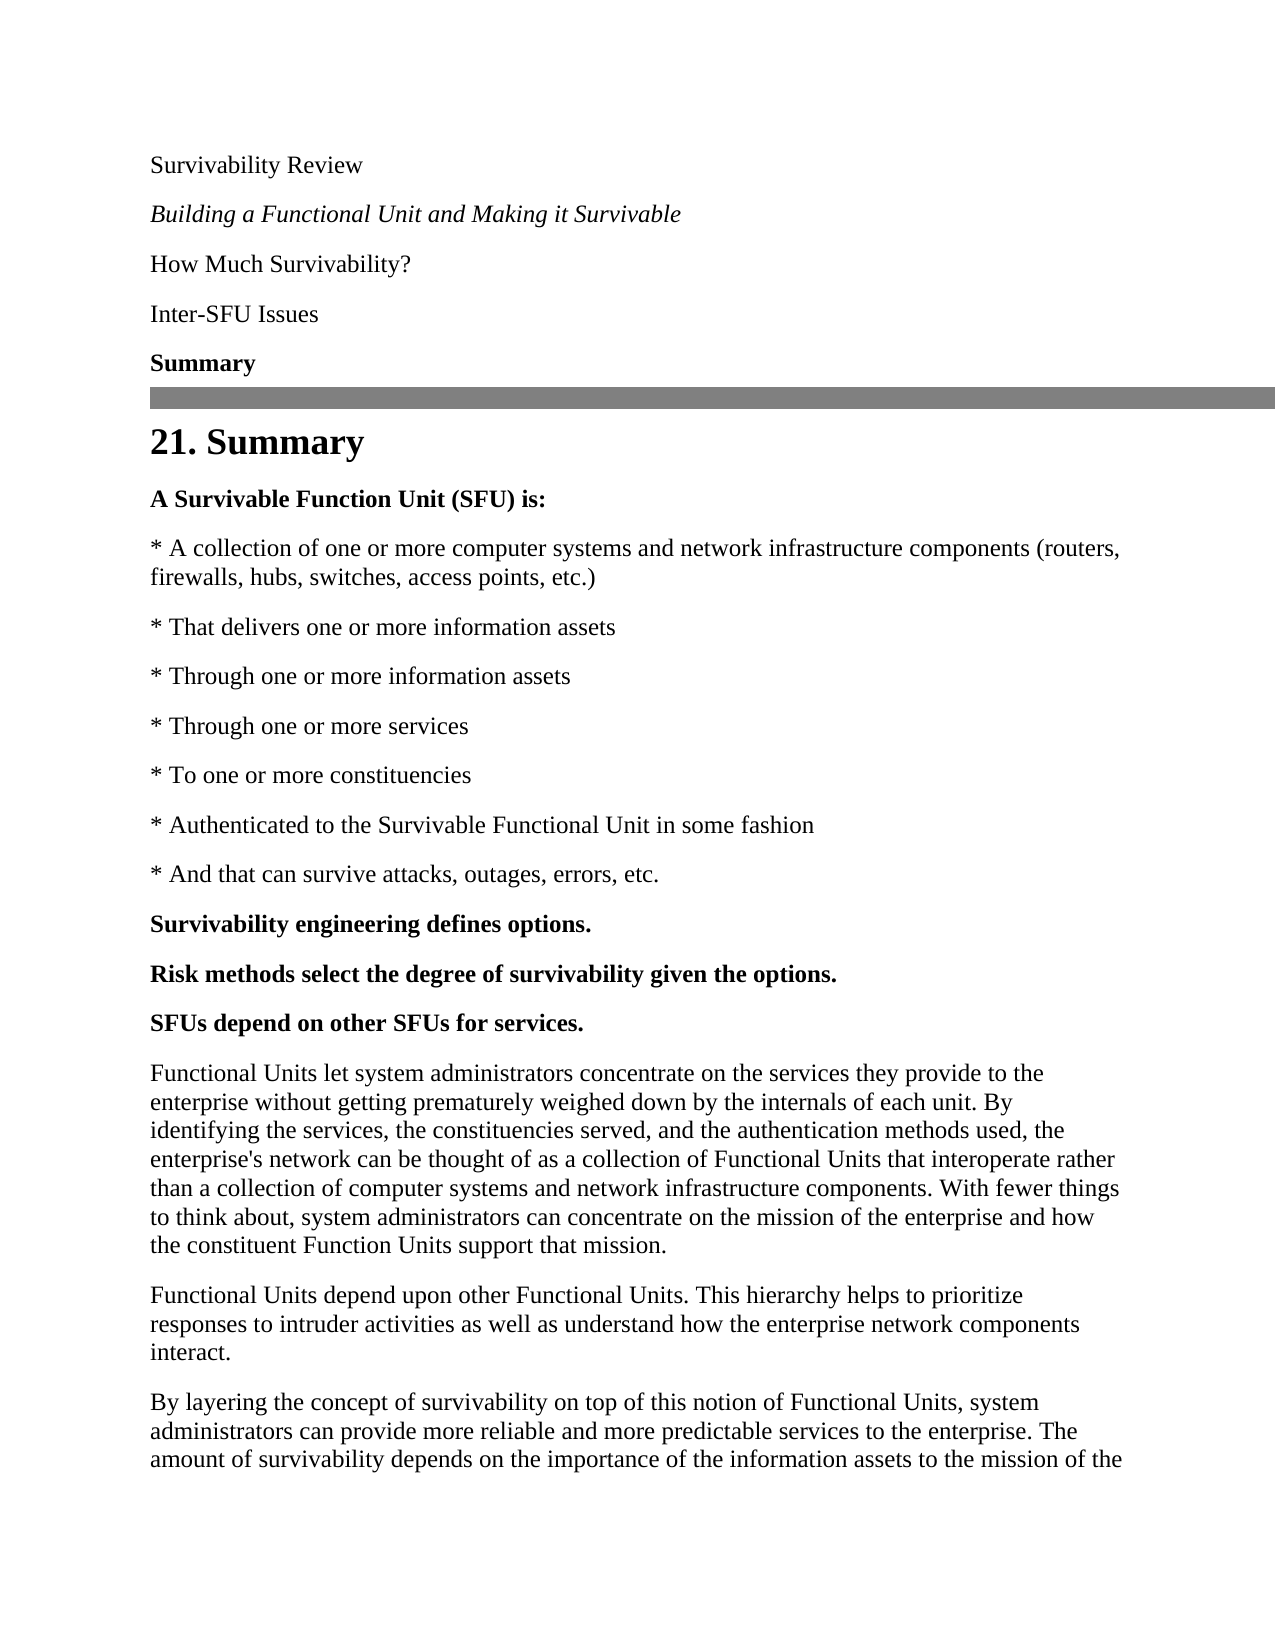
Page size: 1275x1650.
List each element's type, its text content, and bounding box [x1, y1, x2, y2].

text Survivability engineering defines options. [150, 909, 1125, 938]
text * Through one or more information assets [150, 661, 1125, 690]
text Summary [150, 348, 1125, 377]
text * And that can survive attacks, outages, errors, etc. [150, 859, 1125, 888]
text Risk methods select the degree of survivability given the options. [150, 959, 1125, 987]
text Survivability Review [150, 150, 1125, 179]
text By layering the concept of survivability on top of this notion of Functional Units, system administrators can provide more reliable and more predictable services to the enterprise. The amount of survivability depends on the importance of the information assets to the mission of the [150, 1387, 1125, 1473]
text * Authenticated to the Survivable Functional Unit in some fashion [150, 810, 1125, 839]
text * To one or more constituencies [150, 760, 1125, 789]
text Functional Units depend upon other Functional Units. This hierarchy helps to prioritize responses to intruder activities as well as understand how the enterprise network components interact. [150, 1280, 1125, 1366]
text * A collection of one or more computer systems and network infrastructure components (routers, firewalls, hubs, switches, access points, etc.) [150, 533, 1125, 591]
text A Survivable Function Unit (SFU) is: [150, 484, 1125, 512]
text * Through one or more services [150, 711, 1125, 739]
text Inter-SFU Issues [150, 299, 1125, 327]
text Building a Functional Unit and Making it Survivable [150, 199, 1125, 228]
text SFUs depend on other SFUs for services. [150, 1008, 1125, 1037]
text How Much Survivability? [150, 249, 1125, 278]
text * That delivers one or more information assets [150, 612, 1125, 640]
subtitle 21. Summary [150, 420, 1125, 463]
text Functional Units let system administrators concentrate on the services they provide to the enterprise without getting prematurely weighed down by the internals of each unit. By identifying the services, the constituencies served, and the authentication methods used, the enterprise's network can be thought of as a collection of Functional Units that interoperate rather than a collection of computer systems and network infrastructure components. With fewer things to think about, system administrators can concentrate on the mission of the enterprise and how the constituent Function Units support that mission. [150, 1058, 1125, 1259]
